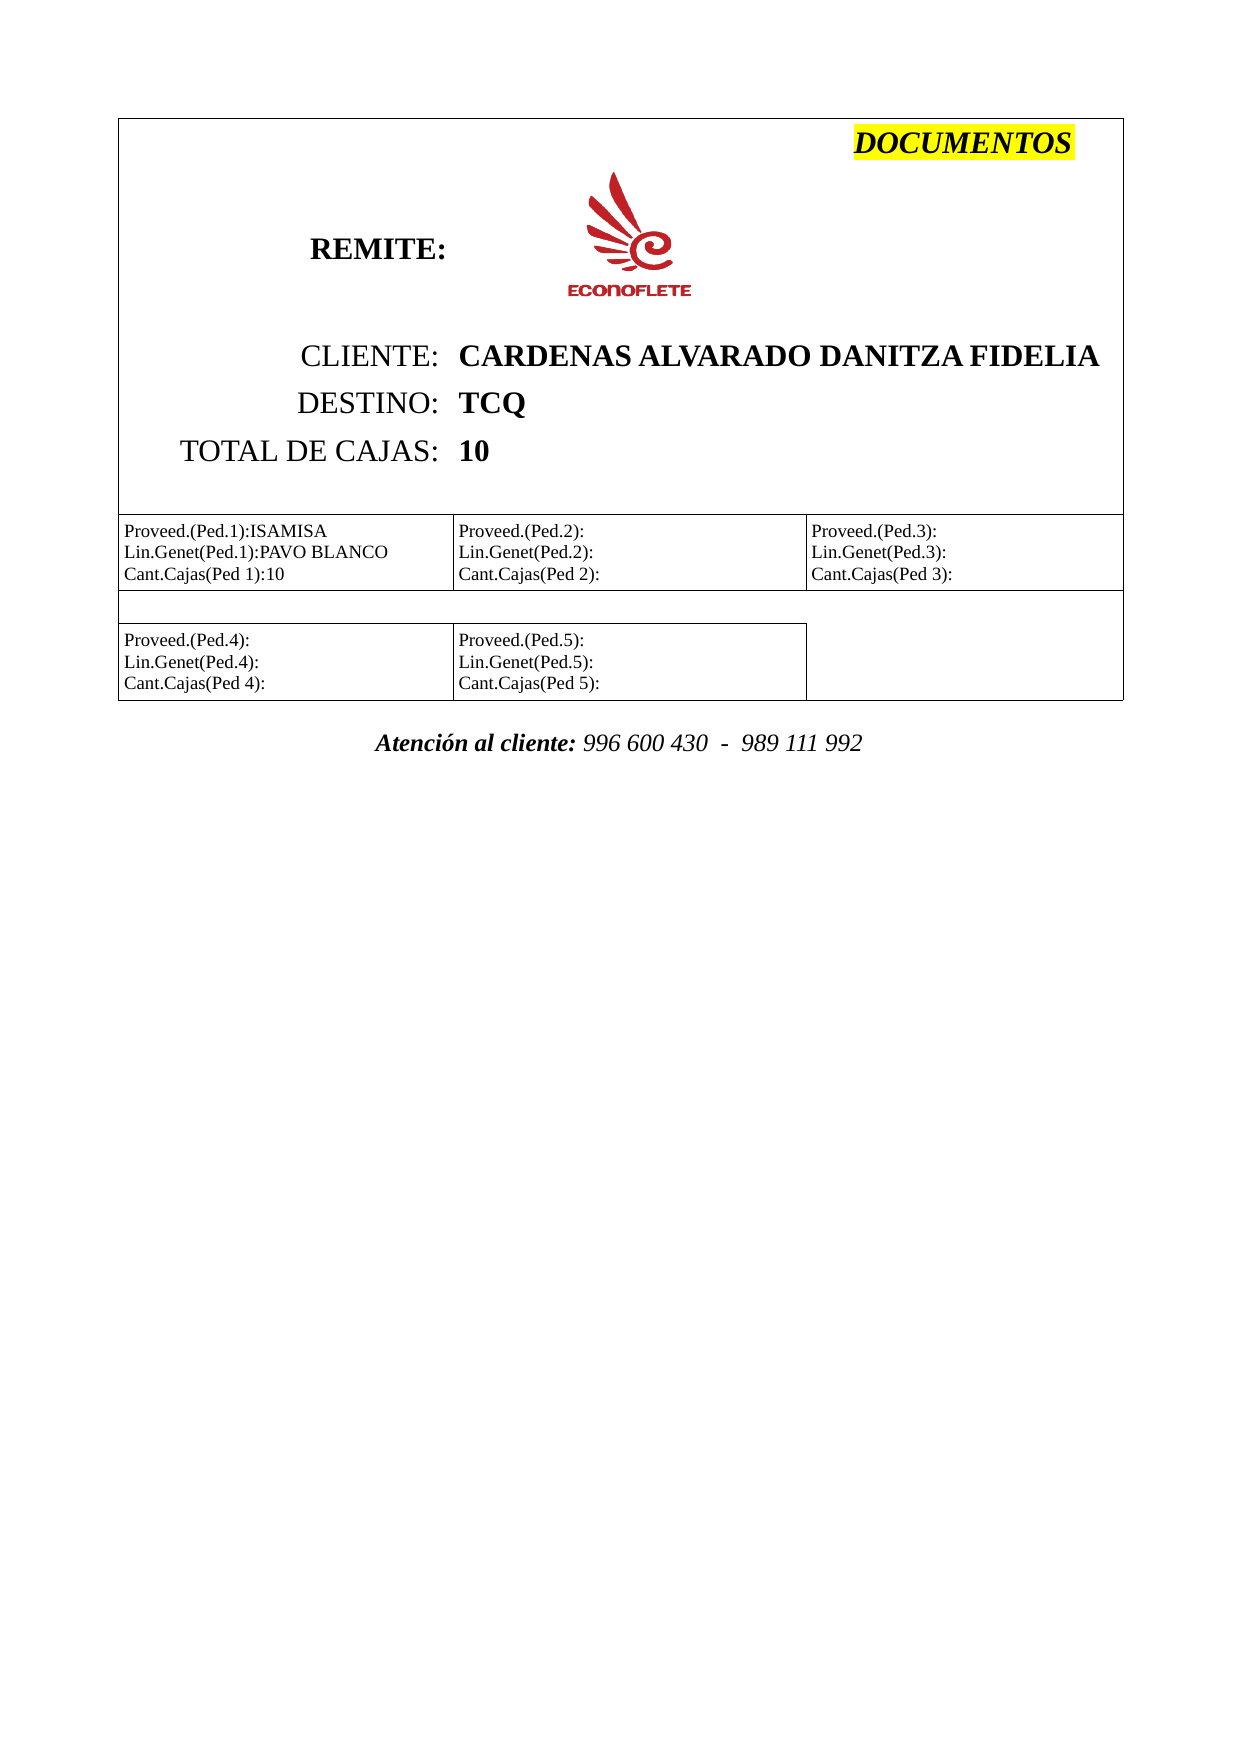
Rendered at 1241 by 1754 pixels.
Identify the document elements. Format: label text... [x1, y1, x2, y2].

table_cell [806, 474, 1123, 514]
table_cell Proveed.(Ped.1):ISAMISA Lin.Genet(Ped.1):PAVO BLANCO Cant.Cajas(Ped 1):10 [119, 515, 453, 590]
table_cell [806, 379, 1123, 426]
table_header [119, 119, 453, 166]
picture [552, 171, 707, 297]
table_cell [453, 474, 806, 514]
table_cell CLIENTE: [119, 332, 453, 379]
table_cell [119, 474, 453, 514]
table_cell Proveed.(Ped.5): Lin.Genet(Ped.5): Cant.Cajas(Ped 5): [454, 624, 806, 699]
table_header DOCUMENTOS [806, 119, 1123, 166]
text Atención al cliente: 996 600 430 - 989 111 992 [118, 728, 1122, 757]
table_cell REMITE: [119, 166, 453, 332]
table_cell Proveed.(Ped.3): Lin.Genet(Ped.3): Cant.Cajas(Ped 3): [807, 515, 1123, 590]
table_cell DESTINO: [119, 379, 453, 426]
table_cell [453, 166, 806, 332]
table_cell [453, 591, 806, 623]
table_cell [806, 166, 1123, 332]
table_cell CARDENAS ALVARADO DANITZA FIDELIA [453, 332, 1123, 379]
table_cell 10 [453, 426, 1123, 474]
table_cell TOTAL DE CAJAS: [119, 426, 453, 474]
table_cell Proveed.(Ped.2): Lin.Genet(Ped.2): Cant.Cajas(Ped 2): [454, 515, 806, 590]
table_header [453, 119, 806, 166]
table_cell TCQ [453, 379, 806, 426]
table_cell [806, 591, 1123, 623]
table_cell Proveed.(Ped.4): Lin.Genet(Ped.4): Cant.Cajas(Ped 4): [119, 624, 453, 699]
table_cell [119, 591, 453, 623]
table_cell [807, 623, 1123, 699]
